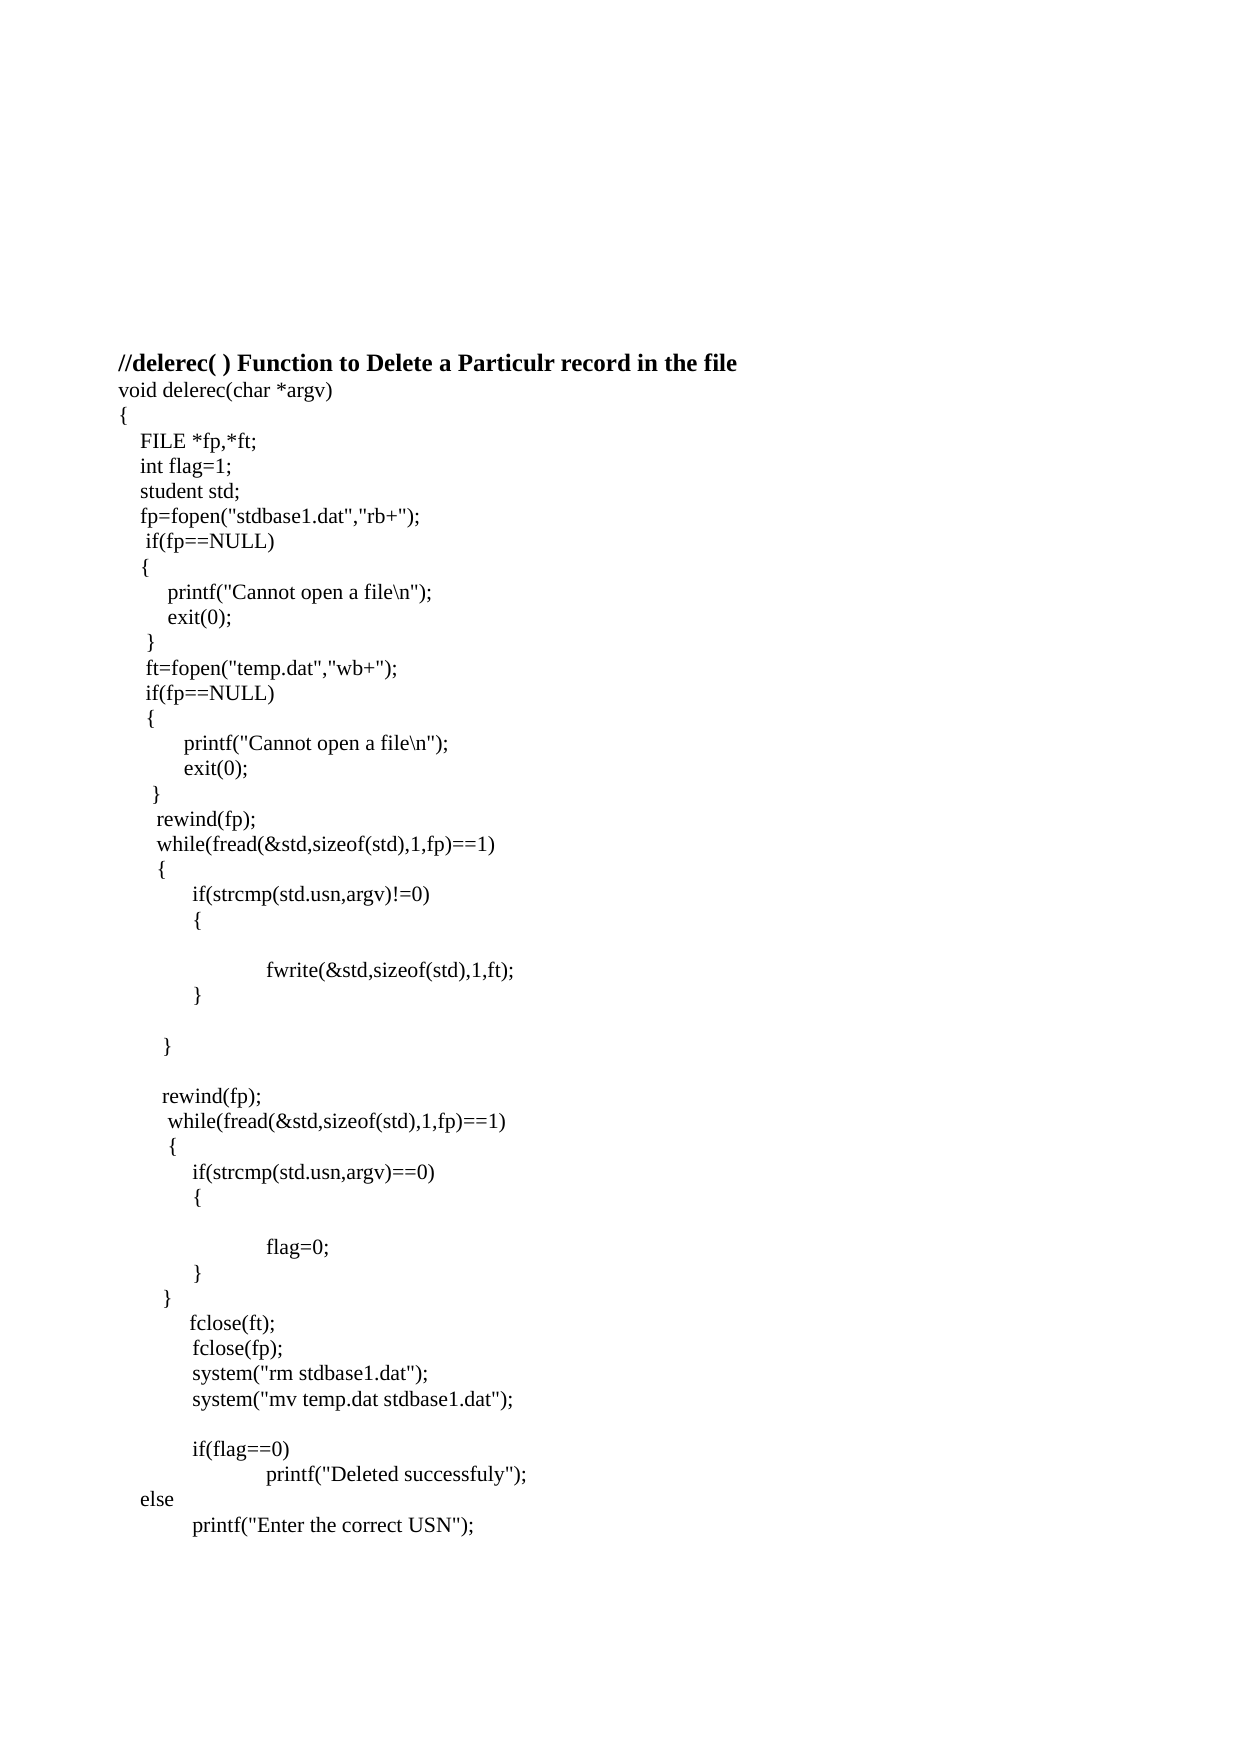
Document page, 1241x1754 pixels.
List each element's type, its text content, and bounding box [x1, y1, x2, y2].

text if(strcmp(std.usn,argv)!=0) [118, 881, 1122, 907]
text printf("Enter the correct USN"); [118, 1512, 1122, 1537]
text } [118, 982, 1122, 1007]
text system("rm stdbase1.dat"); [118, 1360, 1122, 1386]
text FILE *fp,*ft; [118, 428, 1122, 453]
text } [118, 1033, 1122, 1058]
text } [118, 629, 1122, 654]
text { [118, 856, 1122, 881]
text { [118, 1184, 1122, 1209]
text rewind(fp); [118, 1083, 1122, 1108]
text flag=0; [118, 1234, 1122, 1259]
text printf("Cannot open a file\n"); [118, 579, 1122, 604]
text void delerec(char *argv) [118, 377, 1122, 402]
text } [118, 1259, 1122, 1285]
text ft=fopen("temp.dat","wb+"); [118, 654, 1122, 680]
text exit(0); [118, 604, 1122, 629]
text } [118, 1285, 1122, 1310]
text else [118, 1486, 1122, 1512]
text if(fp==NULL) [118, 528, 1122, 554]
text { [118, 705, 1122, 730]
text printf("Cannot open a file\n"); [118, 730, 1122, 755]
text exit(0); [118, 755, 1122, 781]
text while(fread(&std,sizeof(std),1,fp)==1) [118, 1108, 1122, 1133]
text while(fread(&std,sizeof(std),1,fp)==1) [118, 831, 1122, 856]
text fclose(ft); [118, 1310, 1122, 1335]
text printf("Deleted successfuly"); [118, 1461, 1122, 1486]
text //delerec( ) Function to Delete a Particulr record in the file [118, 348, 1122, 377]
text fp=fopen("stdbase1.dat","rb+"); [118, 503, 1122, 528]
text int flag=1; [118, 453, 1122, 478]
text fclose(fp); [118, 1335, 1122, 1360]
text if(strcmp(std.usn,argv)==0) [118, 1159, 1122, 1184]
text { [118, 907, 1122, 932]
text system("mv temp.dat stdbase1.dat"); [118, 1386, 1122, 1411]
text { [118, 554, 1122, 579]
text fwrite(&std,sizeof(std),1,ft); [118, 957, 1122, 982]
text rewind(fp); [118, 806, 1122, 831]
text student std; [118, 478, 1122, 503]
text } [118, 781, 1122, 806]
text { [118, 402, 1122, 428]
text if(flag==0) [118, 1436, 1122, 1461]
text if(fp==NULL) [118, 680, 1122, 705]
text { [118, 1133, 1122, 1159]
